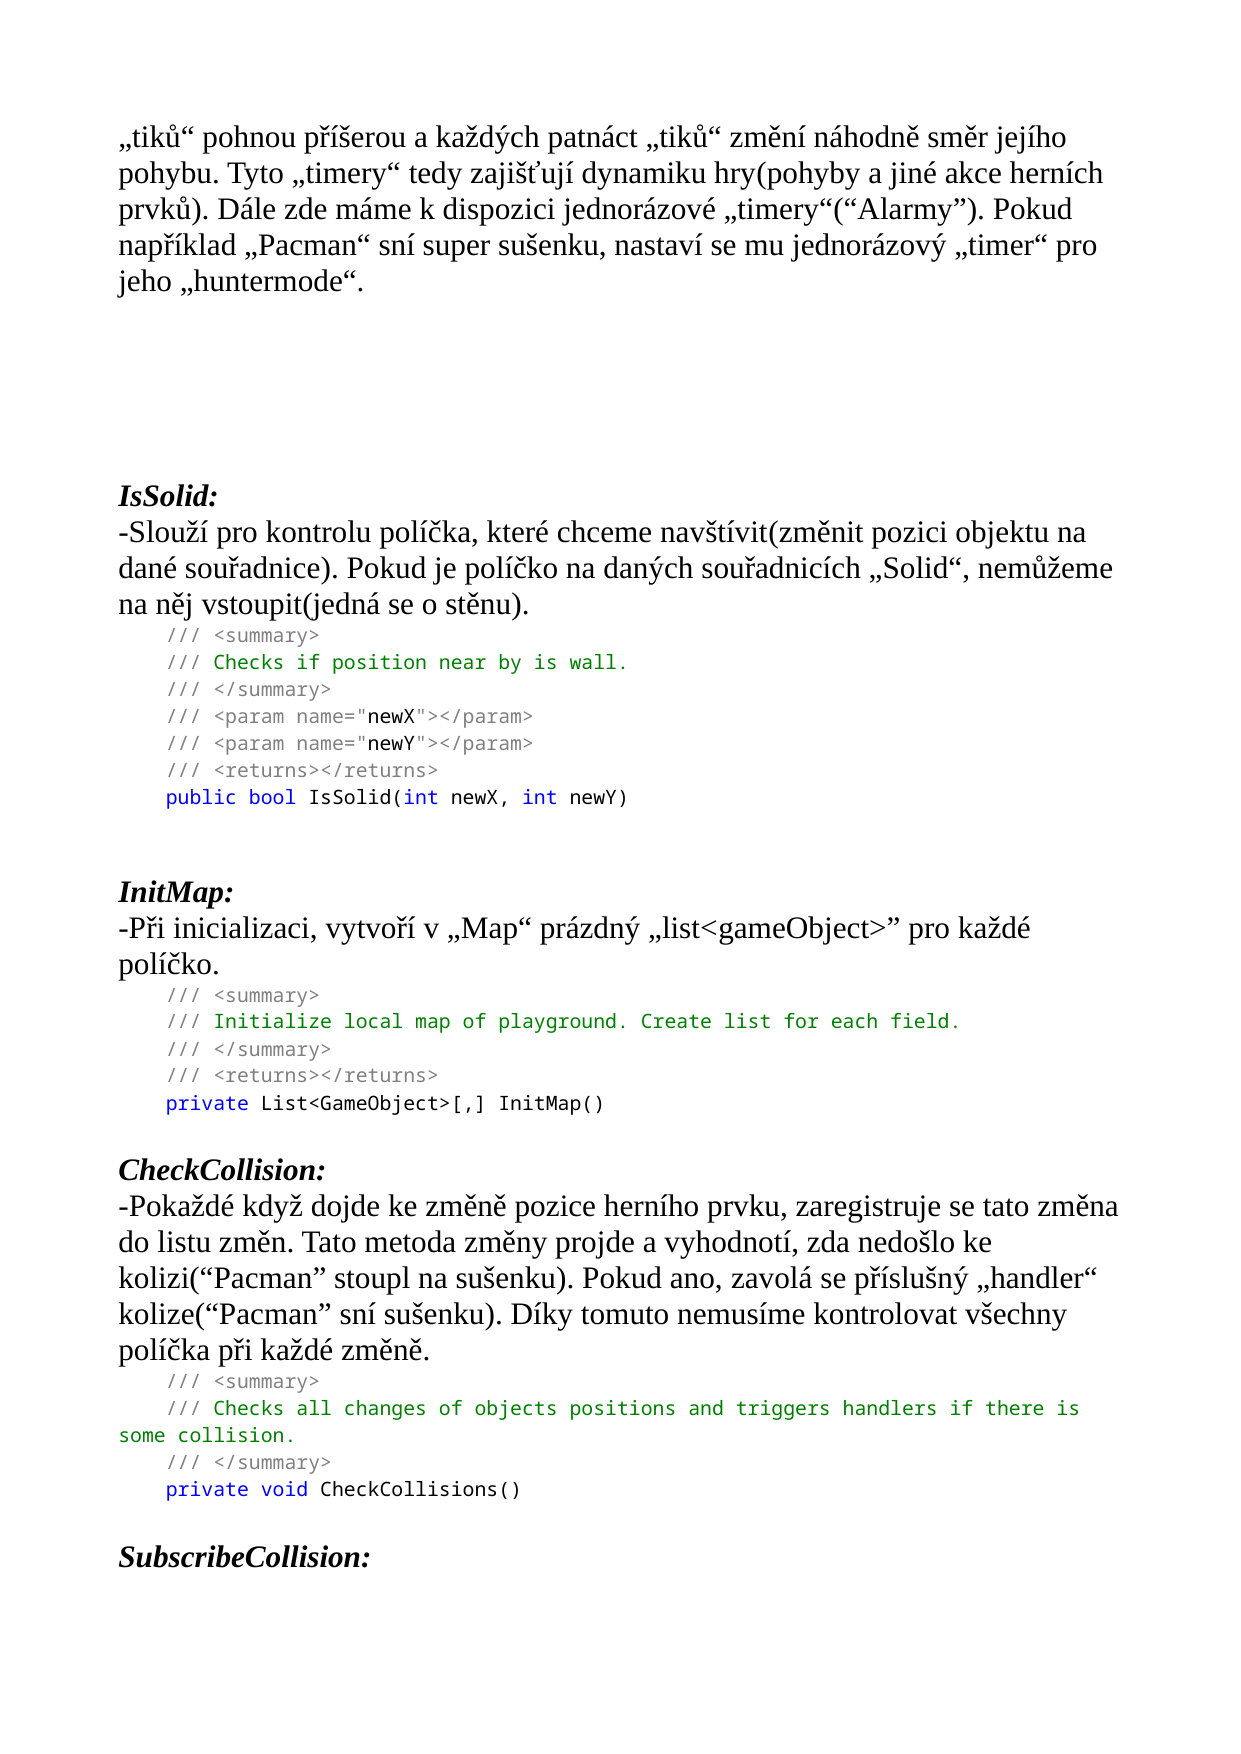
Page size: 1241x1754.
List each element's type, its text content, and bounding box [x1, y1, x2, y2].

text /// Checks all changes of objects positions and triggers handlers if there is some collision. [118, 1394, 1122, 1448]
text -Slouží pro kontrolu políčka, které chceme navštívit(změnit pozici objektu na dané souřadnice). Pokud je políčko na daných souřadnicích „Solid“, nemůžeme na něj vstoupit(jedná se o stěnu). [118, 513, 1122, 621]
text /// <summary> [118, 981, 1122, 1008]
text /// <param name="newX"></param> [118, 702, 1122, 729]
text InitMap: [118, 873, 1122, 909]
text private void CheckCollisions() [118, 1475, 1122, 1502]
text /// <returns></returns> [118, 1062, 1122, 1089]
text /// </summary> [118, 1448, 1122, 1475]
text CheckCollision: [118, 1152, 1122, 1188]
text /// <returns></returns> [118, 756, 1122, 783]
text public bool IsSolid(int newX, int newY) [118, 783, 1122, 810]
text /// <param name="newY"></param> [118, 729, 1122, 756]
text SubscribeCollision: [118, 1538, 1122, 1574]
text /// <summary> [118, 1367, 1122, 1394]
text „tiků“ pohnou příšerou a každých patnáct „tiků“ změní náhodně směr jejího pohybu. Tyto „timery“ tedy zajišťují dynamiku hry(pohyby a jiné akce herních prvků). Dále zde máme k dispozici jednorázové „timery“(“Alarmy”). Pokud například „Pacman“ sní super sušenku, nastaví se mu jednorázový „timer“ pro jeho „huntermode“. [118, 118, 1122, 298]
text /// <summary> [118, 621, 1122, 648]
text /// </summary> [118, 1035, 1122, 1062]
text -Pokaždé když dojde ke změně pozice herního prvku, zaregistruje se tato změna do listu změn. Tato metoda změny projde a vyhodnotí, zda nedošlo ke kolizi(“Pacman” stoupl na sušenku). Pokud ano, zavolá se příslušný „handler“ kolize(“Pacman” sní sušenku). Díky tomuto nemusíme kontrolovat všechny políčka při každé změně. [118, 1188, 1122, 1367]
text /// </summary> [118, 675, 1122, 702]
text /// Checks if position near by is wall. [118, 648, 1122, 675]
text private List<GameObject>[,] InitMap() [118, 1089, 1122, 1116]
text IsSolid: [118, 477, 1122, 513]
text -Při inicializaci, vytvoří v „Map“ prázdný „list<gameObject>” pro každé políčko. [118, 909, 1122, 981]
text /// Initialize local map of playground. Create list for each field. [118, 1008, 1122, 1035]
